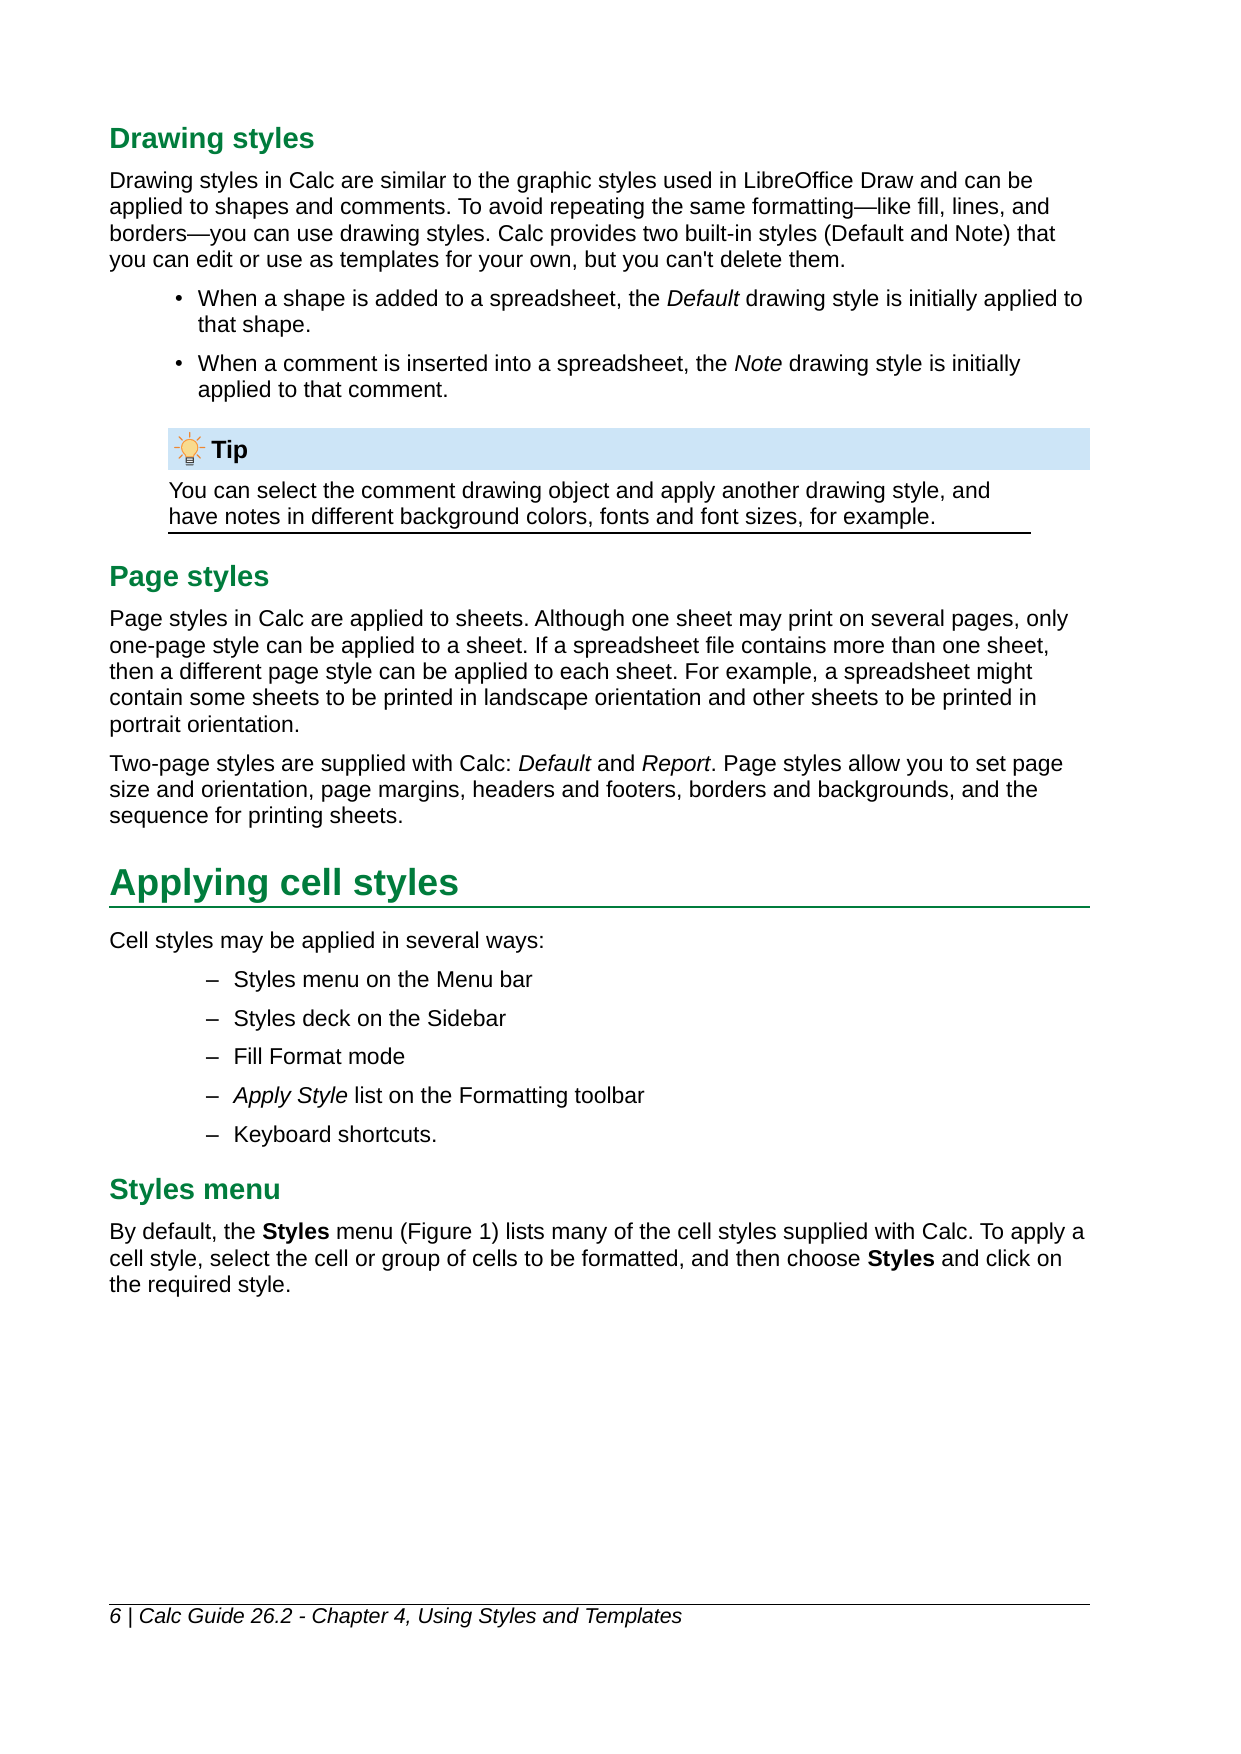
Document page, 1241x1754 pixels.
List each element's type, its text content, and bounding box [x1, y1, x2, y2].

text You can select the comment drawing object and apply another drawing style, and have notes in different background colors, fonts and font sizes, for example. [168, 477, 1031, 532]
list Keyboard shortcuts. [218, 1121, 1090, 1147]
text Cell styles may be applied in several ways: [109, 927, 1090, 953]
subtitle Applying cell styles [109, 860, 1090, 906]
subtitle Styles menu [109, 1172, 1090, 1206]
list When a shape is added to a spreadsheet, the Default drawing style is initially applied to that shape. [183, 285, 1090, 338]
subtitle Drawing styles [109, 121, 1090, 154]
list When a comment is inserted into a spreadsheet, the Note drawing style is initially applied to that comment. [183, 350, 1090, 403]
list Styles menu on the Menu bar [218, 966, 1090, 992]
text Two-page styles are supplied with Calc: Default and Report. Page styles allow you to set page size and orientation, page margins, headers and footers, borders and backgrounds, and the sequence for printing sheets. [109, 749, 1090, 828]
subtitle Tip [210, 428, 1090, 470]
subtitle Page styles [109, 559, 1090, 593]
list Fill Format mode [218, 1043, 1090, 1070]
text Page styles in Calc are applied to sheets. Although one sheet may print on several pages, only one-page style can be applied to a sheet. If a spreadsheet file contains more than one sheet, then a different page style can be applied to each sheet. For example, a spreadsheet might contain some sheets to be printed in landscape orientation and other sheets to be printed in portrait orientation. [109, 605, 1090, 737]
list Drawing styles in Calc are similar to the graphic styles used in LibreOffice Draw and can be applied to shapes and comments. To avoid repeating the same formatting—like fill, lines, and borders—you can use drawing styles. Calc provides two built-in styles (Default and Note) that you can edit or use as templates for your own, but you can't delete them. [109, 167, 1090, 272]
list Styles deck on the Sidebar [218, 1004, 1090, 1031]
list Apply Style list on the Formatting toolbar [218, 1082, 1090, 1108]
text By default, the Styles menu (Figure 1) lists many of the cell styles supplied with Calc. To apply a cell style, select the cell or group of cells to be formatted, and then choose Styles and click on the required style. [109, 1218, 1090, 1297]
